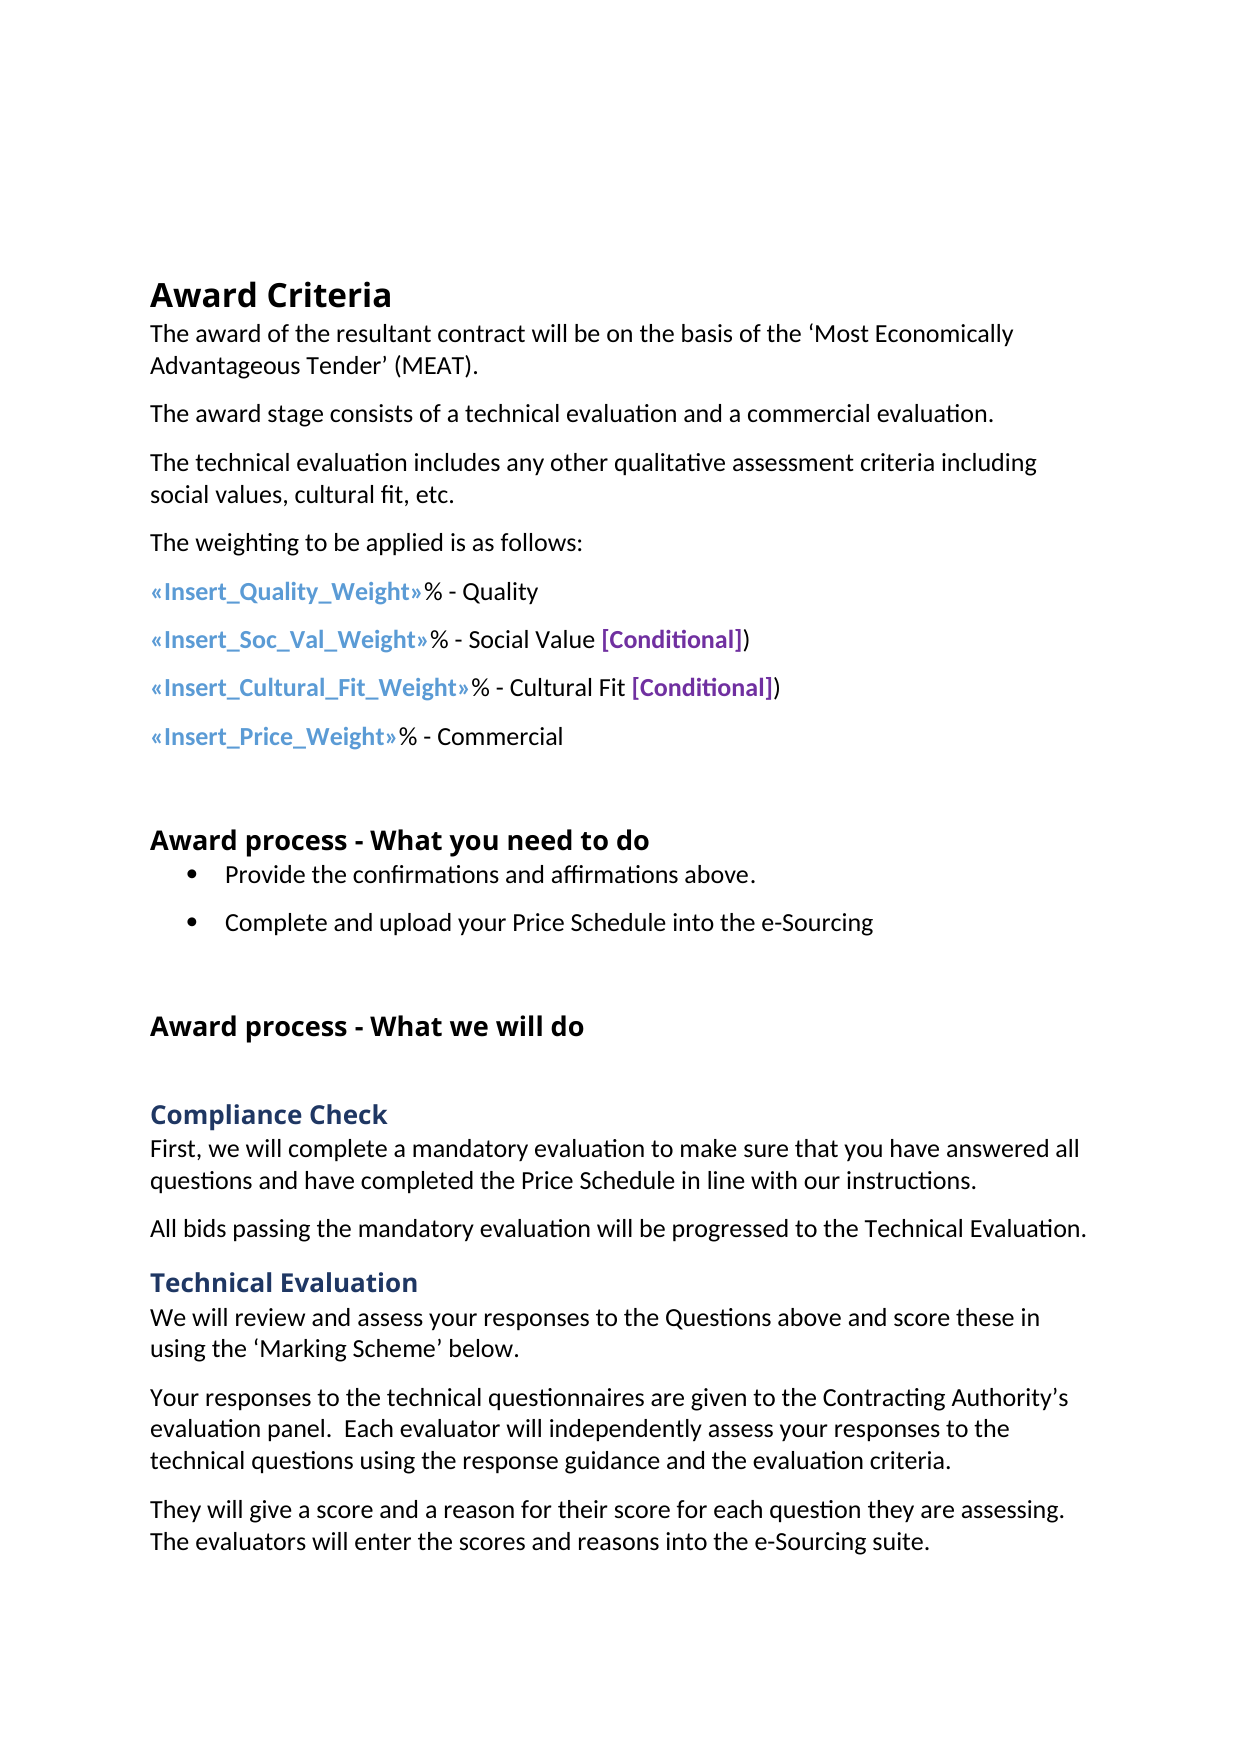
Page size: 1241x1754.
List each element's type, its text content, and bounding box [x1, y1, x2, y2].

text «Insert_Price_Weight»% - Commercial [150, 720, 1090, 752]
subtitle Award process - What we will do [150, 1007, 1090, 1044]
subtitle Compliance Check [150, 1097, 1090, 1132]
subtitle Technical Evaluation [150, 1265, 1090, 1301]
text The weighting to be applied is as follows: [150, 526, 1090, 558]
text Your responses to the technical questionnaires are given to the Contracting Authority’s evaluation panel. Each evaluator will independently assess your responses to the technical questions using the response guidance and the evaluation criteria. [150, 1381, 1090, 1476]
text First, we will complete a mandatory evaluation to make sure that you have answered all questions and have completed the Price Schedule in line with our instructions. [150, 1132, 1090, 1196]
list Complete and upload your Price Schedule into the e-Sourcing [187, 906, 1090, 938]
text «Insert_Soc_Val_Weight»% - Social Value [Conditional]) [150, 623, 1090, 655]
text «Insert_Quality_Weight»% - Quality [150, 574, 1090, 606]
text The technical evaluation includes any other qualitative assessment criteria including social values, cultural fit, etc. [150, 446, 1090, 509]
list Provide the confirmations and affirmations above. [187, 858, 1090, 889]
text The award stage consists of a technical evaluation and a commercial evaluation. [150, 397, 1090, 429]
text All bids passing the mandatory evaluation will be progressed to the Technical Evaluation. [150, 1212, 1090, 1244]
text The award of the resultant contract will be on the basis of the ‘Most Economically Advantageous Tender’ (MEAT). [150, 317, 1090, 381]
text «Insert_Cultural_Fit_Weight»% - Cultural Fit [Conditional]) [150, 671, 1090, 703]
subtitle Award process - What you need to do [150, 821, 1090, 858]
text We will review and assess your responses to the Questions above and score these in using the ‘Marking Scheme’ below. [150, 1301, 1090, 1364]
subtitle Award Criteria [150, 272, 1090, 317]
text They will give a score and a reason for their score for each question they are assessing. The evaluators will enter the scores and reasons into the e-Sourcing suite. [150, 1493, 1090, 1556]
